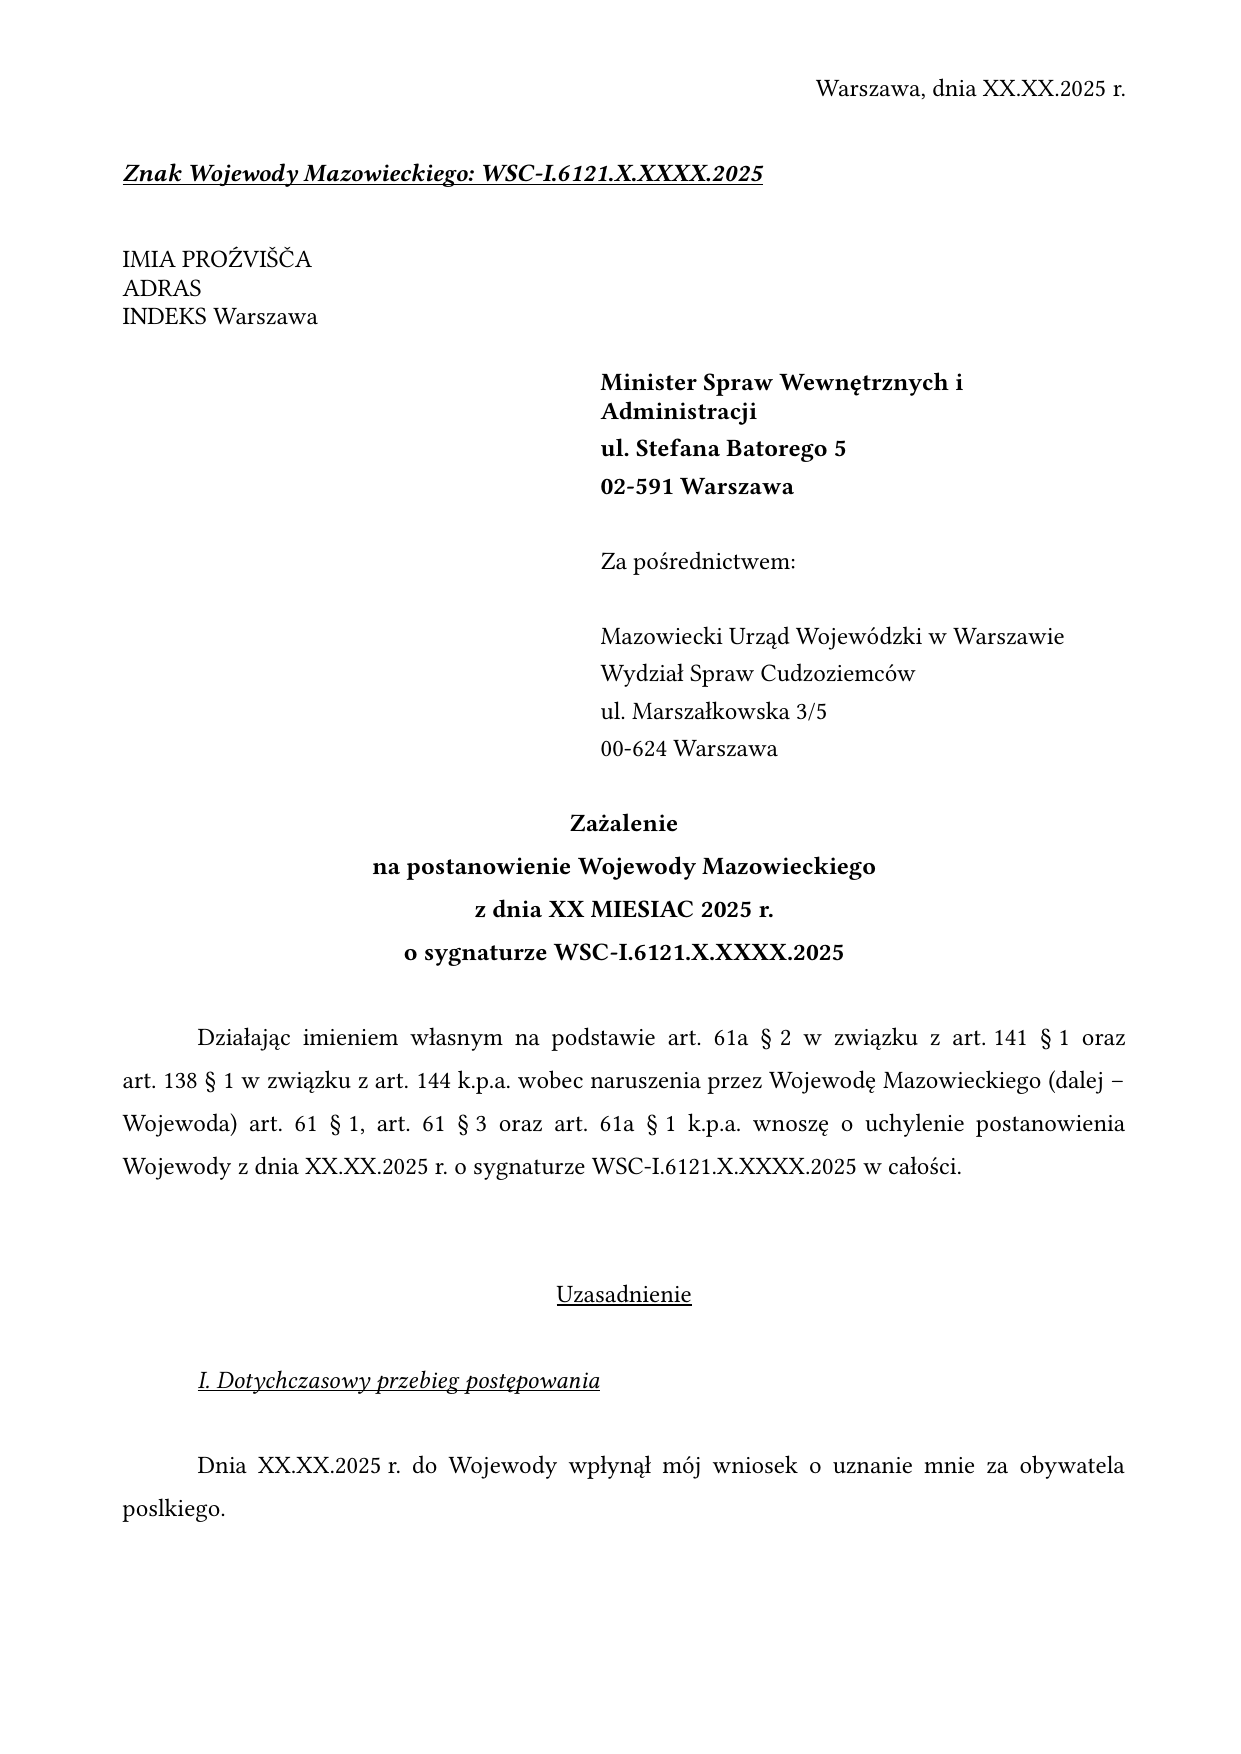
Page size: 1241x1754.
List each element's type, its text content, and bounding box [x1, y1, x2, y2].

text Zażalenie [122, 809, 1126, 838]
text 00-624 Warszawa [600, 734, 1126, 763]
text ul. Marszałkowska 3/5 [600, 697, 1126, 725]
text Mazowiecki Urząd Wojewódzki w Warszawie [600, 622, 1126, 650]
text INDEKS Warszawa [122, 302, 1126, 331]
text z dnia XX MIESIAC 2025 r. [122, 895, 1126, 923]
text Warszawa, dnia XX.XX.2025 r. [122, 74, 1126, 102]
text 02-591 Warszawa [600, 472, 1126, 500]
text Uzasadnienie [122, 1280, 1126, 1309]
text Znak Wojewody Mazowieckiego: WSC-I.6121.X.XXXX.2025 [122, 159, 1126, 188]
text Dnia XX.XX.2025 r. do Wojewody wpłynął mój wniosek o uznanie mnie za obywatela poslkiego. [122, 1451, 1126, 1523]
text IMIA PROŹVIŠČA [122, 245, 1126, 273]
text Minister Spraw Wewnętrznych i Administracji [600, 368, 1126, 425]
text Działając imieniem własnym na podstawie art. 61a § 2 w związku z art. 141 § 1 oraz art. 138 § 1 w związku z art. 144 k.p.a. wobec naruszenia przez Wojewodę Mazowieckiego (dalej – Wojewoda) art. 61 § 1, art. 61 § 3 oraz art. 61a § 1 k.p.a. wnoszę o uchylenie postanowienia Wojewody z dnia XX.XX.2025 r. o sygnaturze WSC-I.6121.X.XXXX.2025 w całości. [122, 1023, 1126, 1180]
text na postanowienie Wojewody Mazowieckiego [122, 852, 1126, 881]
text Za pośrednictwem: [600, 547, 1126, 575]
text I. Dotychczasowy przebieg postępowania [122, 1366, 1126, 1394]
text ADRAS [122, 273, 1126, 302]
text ul. Stefana Batorego 5 [600, 434, 1126, 463]
text Wydział Spraw Cudzoziemców [600, 659, 1126, 688]
text o sygnaturze WSC-I.6121.X.XXXX.2025 [122, 938, 1126, 966]
